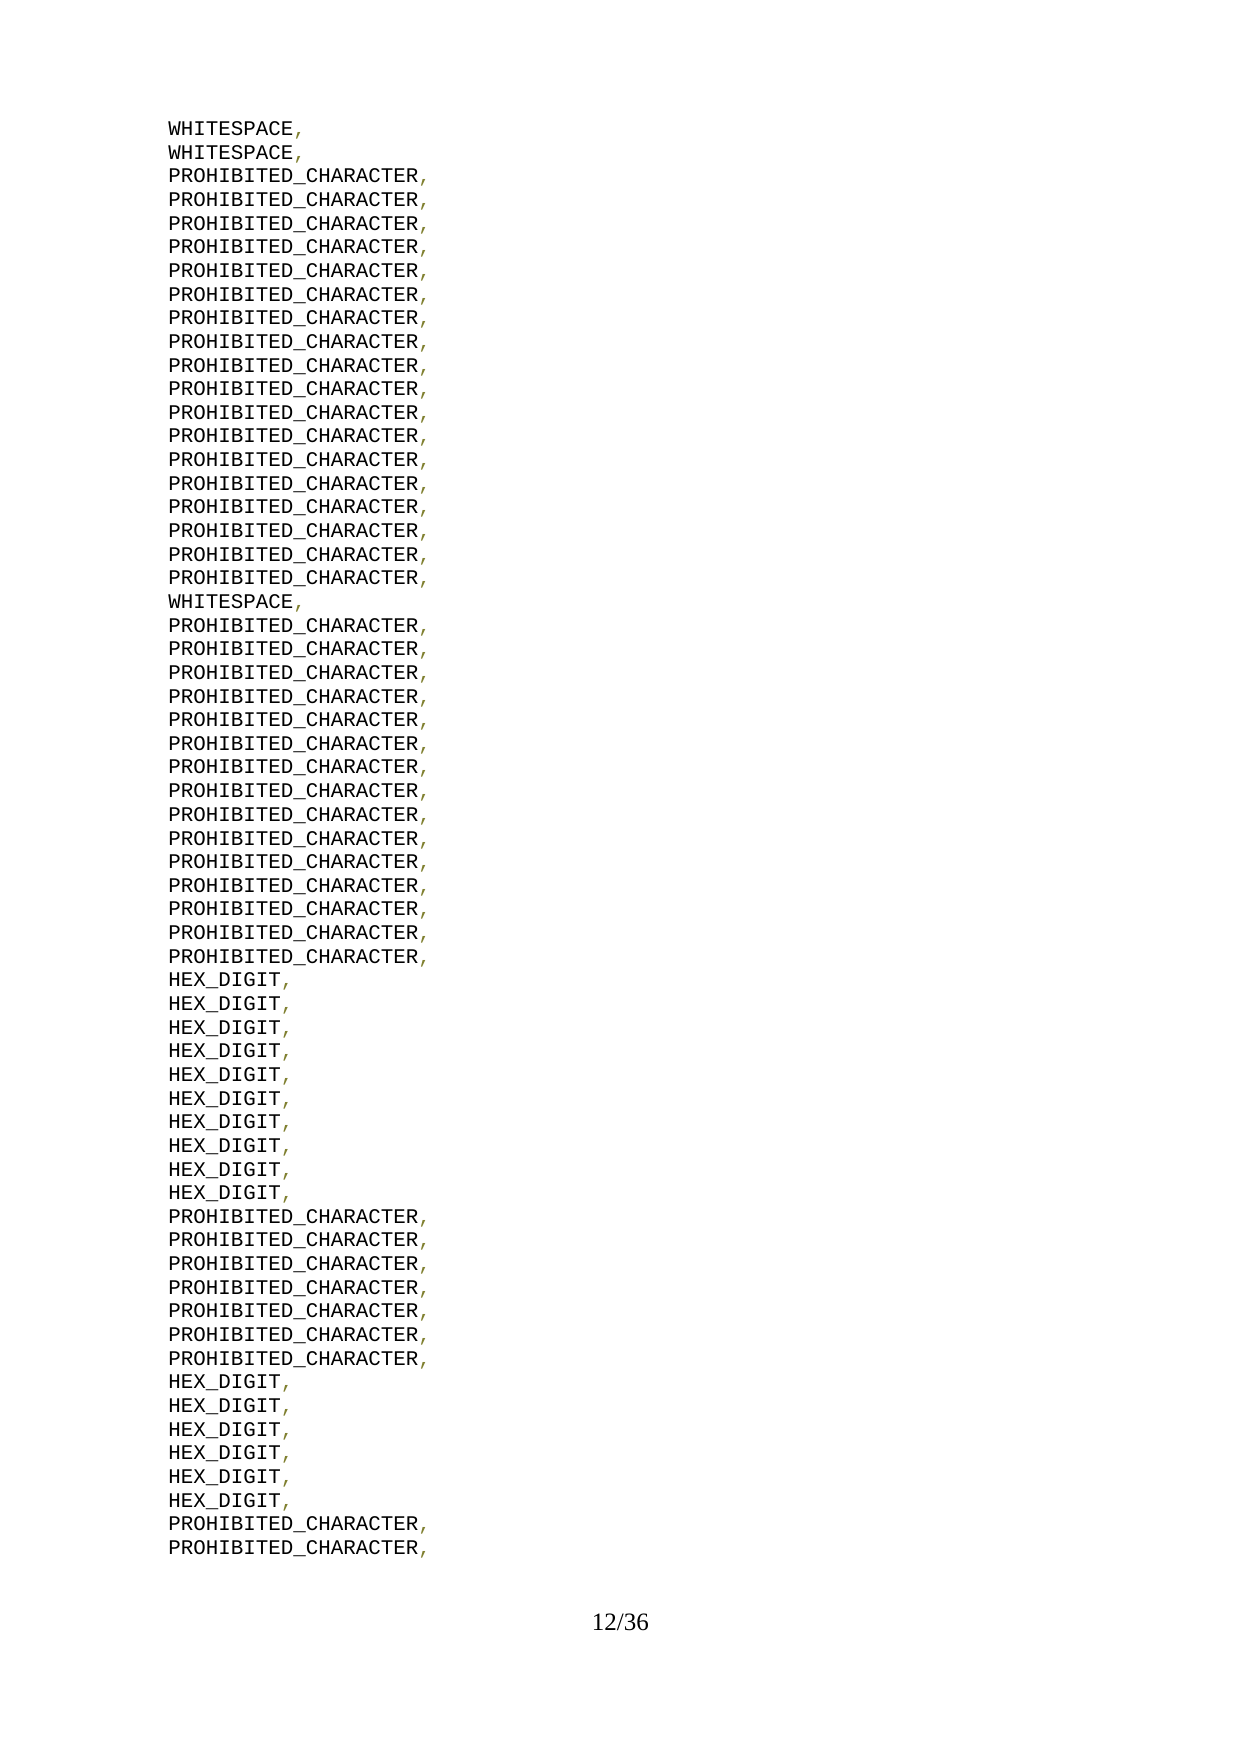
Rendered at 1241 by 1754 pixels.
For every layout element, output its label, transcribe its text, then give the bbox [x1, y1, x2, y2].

text PROHIBITED_CHARACTER, [118, 307, 1122, 331]
text PROHIBITED_CHARACTER, [118, 757, 1122, 780]
text PROHIBITED_CHARACTER, [118, 354, 1122, 378]
text PROHIBITED_CHARACTER, [118, 946, 1122, 969]
text PROHIBITED_CHARACTER, [118, 1253, 1122, 1277]
text PROHIBITED_CHARACTER, [118, 898, 1122, 922]
text PROHIBITED_CHARACTER, [118, 284, 1122, 307]
text PROHIBITED_CHARACTER, [118, 638, 1122, 662]
text HEX_DIGIT, [118, 1182, 1122, 1206]
text HEX_DIGIT, [118, 1135, 1122, 1158]
text PROHIBITED_CHARACTER, [118, 827, 1122, 851]
text PROHIBITED_CHARACTER, [118, 544, 1122, 567]
text HEX_DIGIT, [118, 1088, 1122, 1111]
text WHITESPACE, [118, 118, 1122, 142]
text PROHIBITED_CHARACTER, [118, 473, 1122, 496]
text HEX_DIGIT, [118, 969, 1122, 993]
text PROHIBITED_CHARACTER, [118, 1229, 1122, 1253]
text PROHIBITED_CHARACTER, [118, 662, 1122, 686]
text HEX_DIGIT, [118, 1158, 1122, 1182]
text PROHIBITED_CHARACTER, [118, 851, 1122, 875]
text PROHIBITED_CHARACTER, [118, 1206, 1122, 1229]
text PROHIBITED_CHARACTER, [118, 1300, 1122, 1324]
text HEX_DIGIT, [118, 1395, 1122, 1419]
text PROHIBITED_CHARACTER, [118, 733, 1122, 757]
text PROHIBITED_CHARACTER, [118, 1324, 1122, 1348]
text HEX_DIGIT, [118, 1371, 1122, 1395]
text PROHIBITED_CHARACTER, [118, 449, 1122, 473]
text HEX_DIGIT, [118, 993, 1122, 1017]
text PROHIBITED_CHARACTER, [118, 402, 1122, 426]
text PROHIBITED_CHARACTER, [118, 331, 1122, 354]
text PROHIBITED_CHARACTER, [118, 1277, 1122, 1300]
text HEX_DIGIT, [118, 1419, 1122, 1442]
text PROHIBITED_CHARACTER, [118, 1348, 1122, 1371]
text HEX_DIGIT, [118, 1040, 1122, 1064]
text PROHIBITED_CHARACTER, [118, 260, 1122, 284]
text HEX_DIGIT, [118, 1442, 1122, 1466]
text HEX_DIGIT, [118, 1111, 1122, 1135]
text PROHIBITED_CHARACTER, [118, 1537, 1122, 1561]
text PROHIBITED_CHARACTER, [118, 1513, 1122, 1537]
text PROHIBITED_CHARACTER, [118, 922, 1122, 946]
text PROHIBITED_CHARACTER, [118, 567, 1122, 591]
text PROHIBITED_CHARACTER, [118, 426, 1122, 449]
text PROHIBITED_CHARACTER, [118, 236, 1122, 260]
text WHITESPACE, [118, 591, 1122, 615]
text HEX_DIGIT, [118, 1017, 1122, 1040]
text PROHIBITED_CHARACTER, [118, 496, 1122, 520]
text WHITESPACE, [118, 142, 1122, 165]
text PROHIBITED_CHARACTER, [118, 520, 1122, 544]
text PROHIBITED_CHARACTER, [118, 875, 1122, 898]
text HEX_DIGIT, [118, 1466, 1122, 1489]
text PROHIBITED_CHARACTER, [118, 686, 1122, 709]
text PROHIBITED_CHARACTER, [118, 213, 1122, 236]
text HEX_DIGIT, [118, 1064, 1122, 1088]
text HEX_DIGIT, [118, 1489, 1122, 1513]
text PROHIBITED_CHARACTER, [118, 709, 1122, 733]
text PROHIBITED_CHARACTER, [118, 378, 1122, 402]
text PROHIBITED_CHARACTER, [118, 189, 1122, 213]
text PROHIBITED_CHARACTER, [118, 165, 1122, 189]
text PROHIBITED_CHARACTER, [118, 780, 1122, 804]
text PROHIBITED_CHARACTER, [118, 804, 1122, 827]
text PROHIBITED_CHARACTER, [118, 615, 1122, 638]
